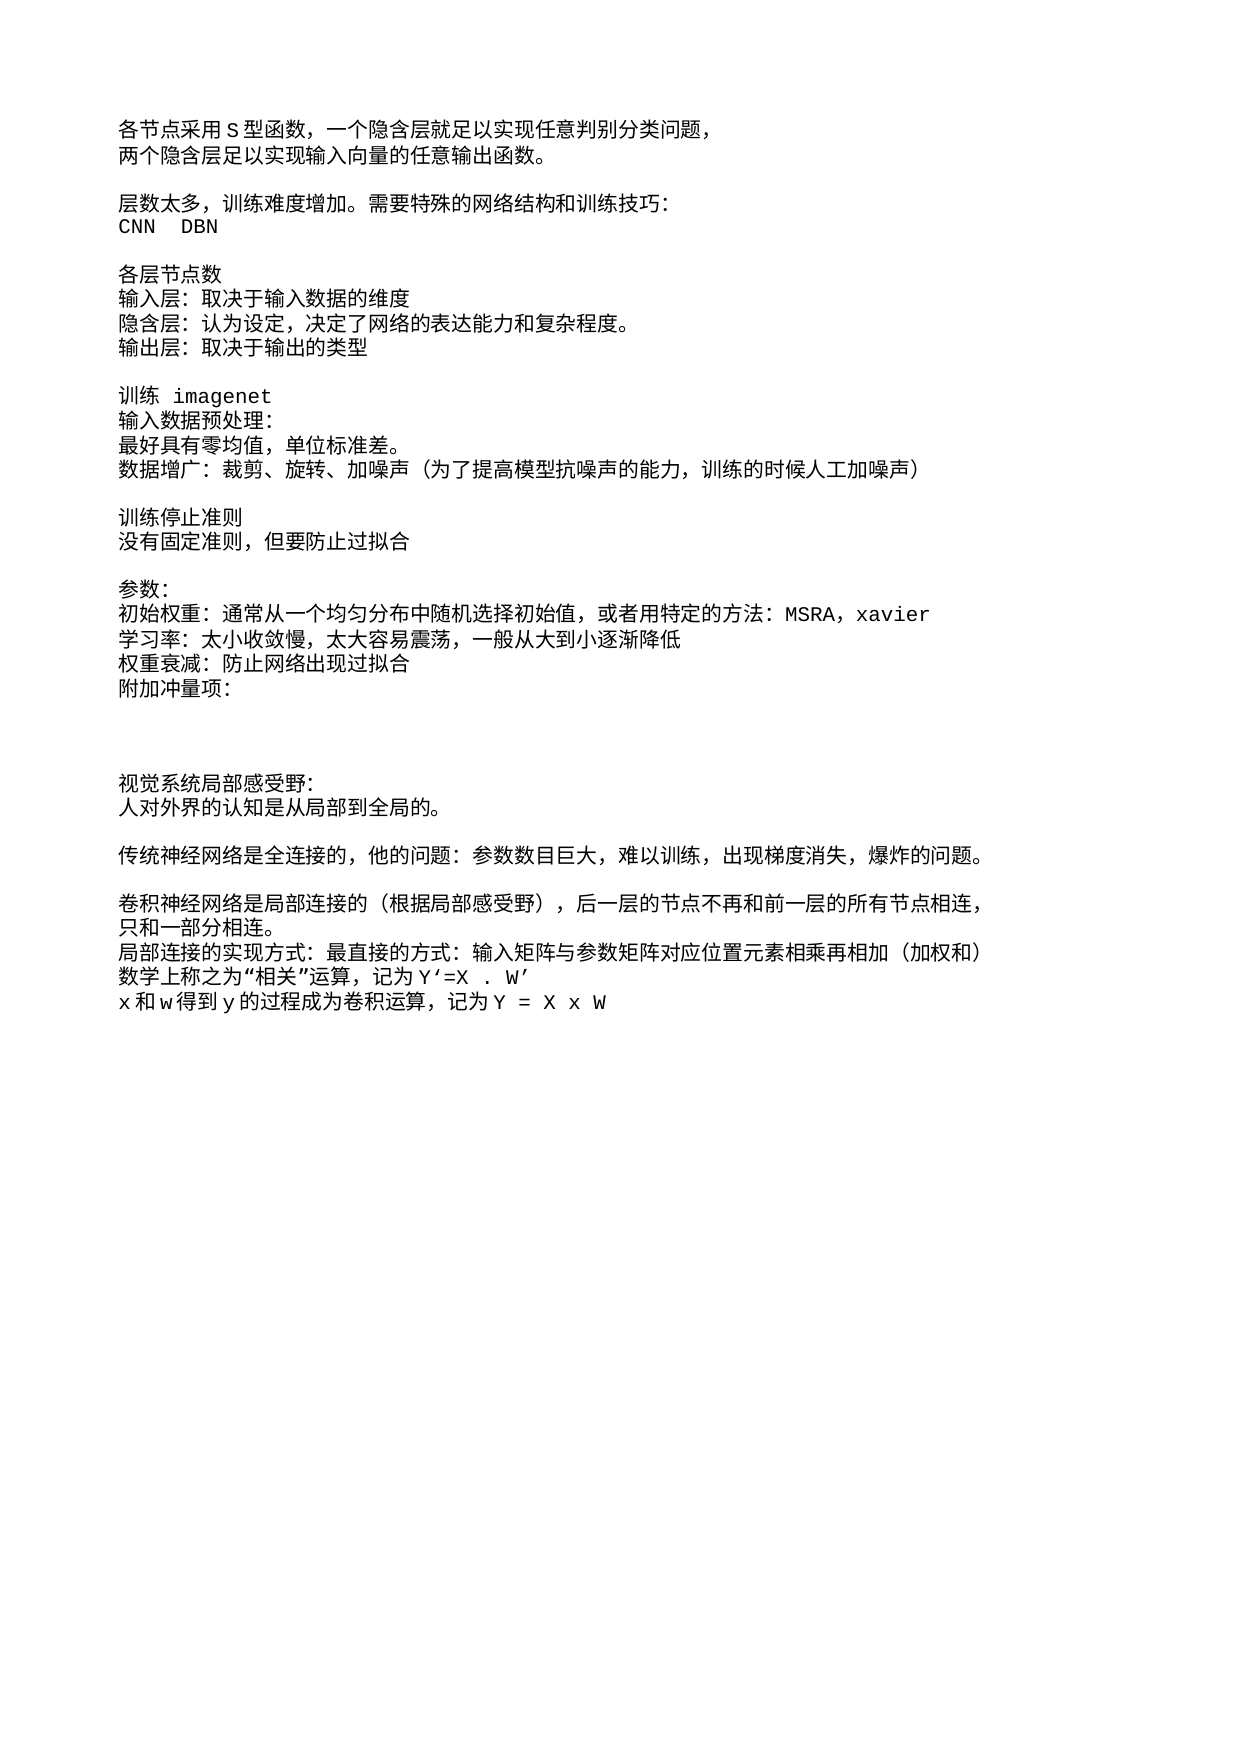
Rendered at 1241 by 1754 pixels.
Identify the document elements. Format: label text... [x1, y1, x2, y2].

text 只和一部分相连。 [118, 916, 1122, 941]
text 最好具有零均值，单位标准差。 [118, 434, 1122, 458]
text 附加冲量项： [118, 677, 1122, 701]
text 参数： [118, 578, 1122, 602]
text 视觉系统局部感受野： [118, 772, 1122, 796]
text 权重衰减：防止网络出现过拟合 [118, 652, 1122, 677]
text 初始权重：通常从一个均匀分布中随机选择初始值，或者用特定的方法：MSRA，xavier [118, 602, 1122, 628]
text 输出层：取决于输出的类型 [118, 336, 1122, 360]
text 层数太多，训练难度增加。需要特殊的网络结构和训练技巧： [118, 192, 1122, 216]
text 人对外界的认知是从局部到全局的。 [118, 796, 1122, 820]
text 数据增广：裁剪、旋转、加噪声（为了提高模型抗噪声的能力，训练的时候人工加噪声） [118, 458, 1122, 482]
text 各层节点数 [118, 263, 1122, 287]
text CNN DBN [118, 216, 1122, 239]
text 输入层：取决于输入数据的维度 [118, 287, 1122, 312]
text 训练 imagenet [118, 384, 1122, 409]
text 学习率：太小收敛慢，太大容易震荡，一般从大到小逐渐降低 [118, 628, 1122, 652]
text 隐含层：认为设定，决定了网络的表达能力和复杂程度。 [118, 312, 1122, 336]
text 各节点采用S型函数，一个隐含层就足以实现任意判别分类问题， [118, 118, 1122, 144]
text 两个隐含层足以实现输入向量的任意输出函数。 [118, 144, 1122, 168]
text 局部连接的实现方式：最直接的方式：输入矩阵与参数矩阵对应位置元素相乘再相加（加权和） [118, 941, 1122, 965]
text 卷积神经网络是局部连接的（根据局部感受野），后一层的节点不再和前一层的所有节点相连， [118, 892, 1122, 916]
text 数学上称之为“相关”运算，记为Y‘=X . W’ [118, 965, 1122, 990]
text 训练停止准则 [118, 506, 1122, 530]
text 传统神经网络是全连接的，他的问题：参数数目巨大，难以训练，出现梯度消失，爆炸的问题。 [118, 844, 1122, 868]
text x和w得到y的过程成为卷积运算，记为Y = X x W [118, 990, 1122, 1016]
text 没有固定准则，但要防止过拟合 [118, 530, 1122, 554]
text 输入数据预处理： [118, 409, 1122, 434]
